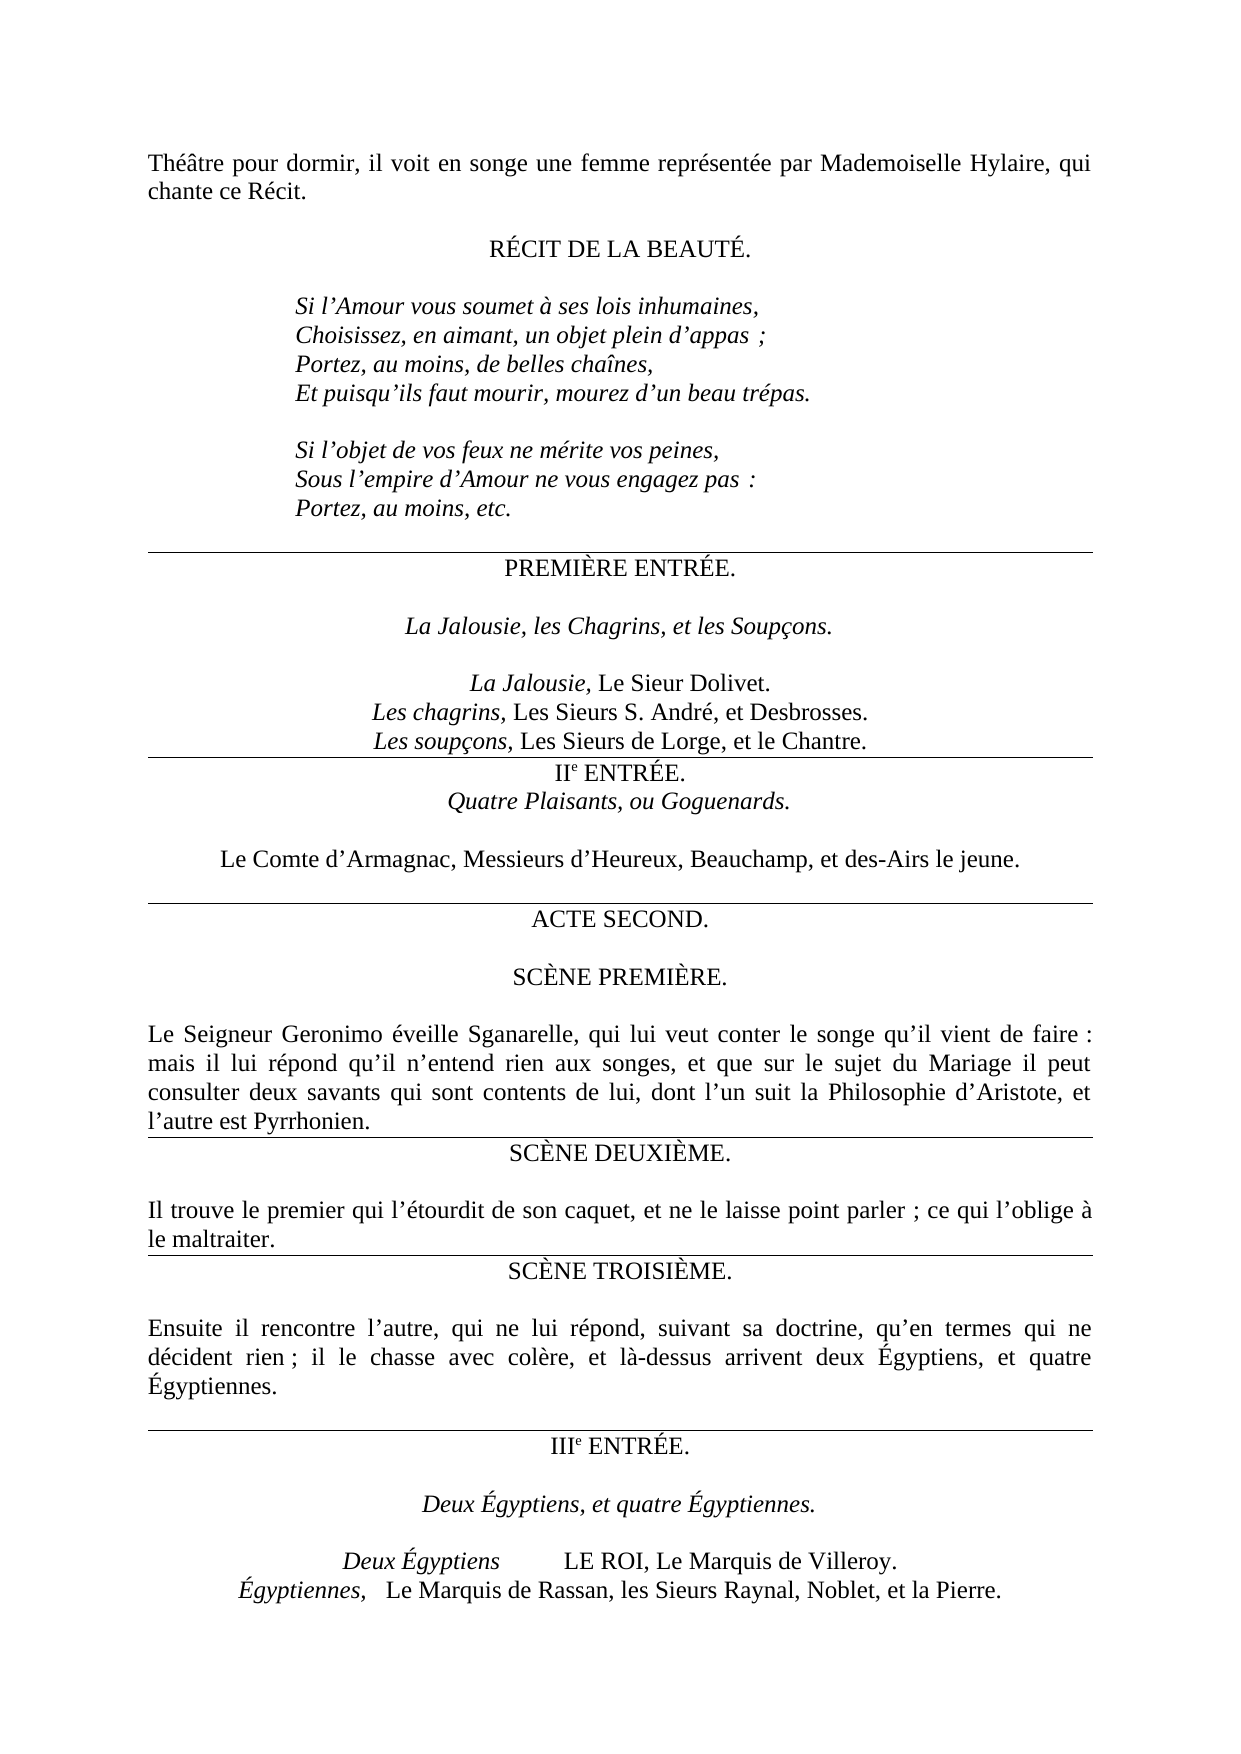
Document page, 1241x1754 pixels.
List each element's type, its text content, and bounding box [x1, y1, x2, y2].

text PREMIÈRE ENTRÉE. [148, 553, 1093, 582]
text Égyptiennes, Le Marquis de Rassan, les Sieurs Raynal, Noblet, et la Pierre. [148, 1575, 1093, 1604]
text Quatre Plaisants, ou Goguenards. [148, 786, 1093, 815]
text RÉCIT DE LA BEAUTÉ. [148, 234, 1093, 263]
text Choisissez, en aimant, un objet plein d’appas ; [221, 320, 1093, 349]
text IIIe ENTRÉE. [148, 1431, 1093, 1460]
text La Jalousie, les Chagrins, et les Soupçons. [148, 611, 1093, 639]
text Les chagrins, Les Sieurs S. André, et Desbrosses. [148, 697, 1093, 726]
text SCÈNE TROISIÈME. [148, 1256, 1093, 1284]
text SCÈNE PREMIÈRE. [148, 962, 1093, 991]
text SCÈNE DEUXIÈME. [148, 1138, 1093, 1166]
text Si l’objet de vos feux ne mérite vos peines, [221, 435, 1093, 464]
text Les soupçons, Les Sieurs de Lorge, et le Chantre. [148, 726, 1093, 757]
text Deux Égyptiens, et quatre Égyptiennes. [148, 1489, 1093, 1518]
text Il trouve le premier qui l’étourdit de son caquet, et ne le laisse point parler ; ce qui l’oblige à le maltraiter. [148, 1195, 1093, 1255]
text ACTE SECOND. [148, 904, 1093, 933]
text IIe ENTRÉE. [148, 758, 1093, 786]
text Deux Égyptiens LE ROI, Le Marquis de Villeroy. [148, 1546, 1093, 1575]
text Portez, au moins, de belles chaînes, [221, 349, 1093, 378]
text Le Comte d’Armagnac, Messieurs d’Heureux, Beauchamp, et des-Airs le jeune. [148, 844, 1093, 873]
text Portez, au moins, etc. [221, 493, 1093, 521]
text Théâtre pour dormir, il voit en songe une femme représentée par Mademoiselle Hylaire, qui chante ce Récit. [148, 148, 1093, 205]
text Ensuite il rencontre l’autre, qui ne lui répond, suivant sa doctrine, qu’en termes qui ne décident rien ; il le chasse avec colère, et là-dessus arrivent deux Égyptiens, et quatre Égyptiennes. [148, 1313, 1093, 1399]
text Sous l’empire d’Amour ne vous engagez pas : [221, 464, 1093, 493]
text Et puisqu’ils faut mourir, mourez d’un beau trépas. [221, 378, 1093, 406]
text La Jalousie, Le Sieur Dolivet. [148, 668, 1093, 697]
text Si l’Amour vous soumet à ses lois inhumaines, [221, 291, 1093, 320]
text Le Seigneur Geronimo éveille Sganarelle, qui lui veut conter le songe qu’il vient de faire : mais il lui répond qu’il n’entend rien aux songes, et que sur le sujet du Mariage il peut consulter deux savants qui sont contents de lui, dont l’un suit la Philosophie d’Aristote, et l’autre est Pyrrhonien. [148, 1019, 1093, 1137]
